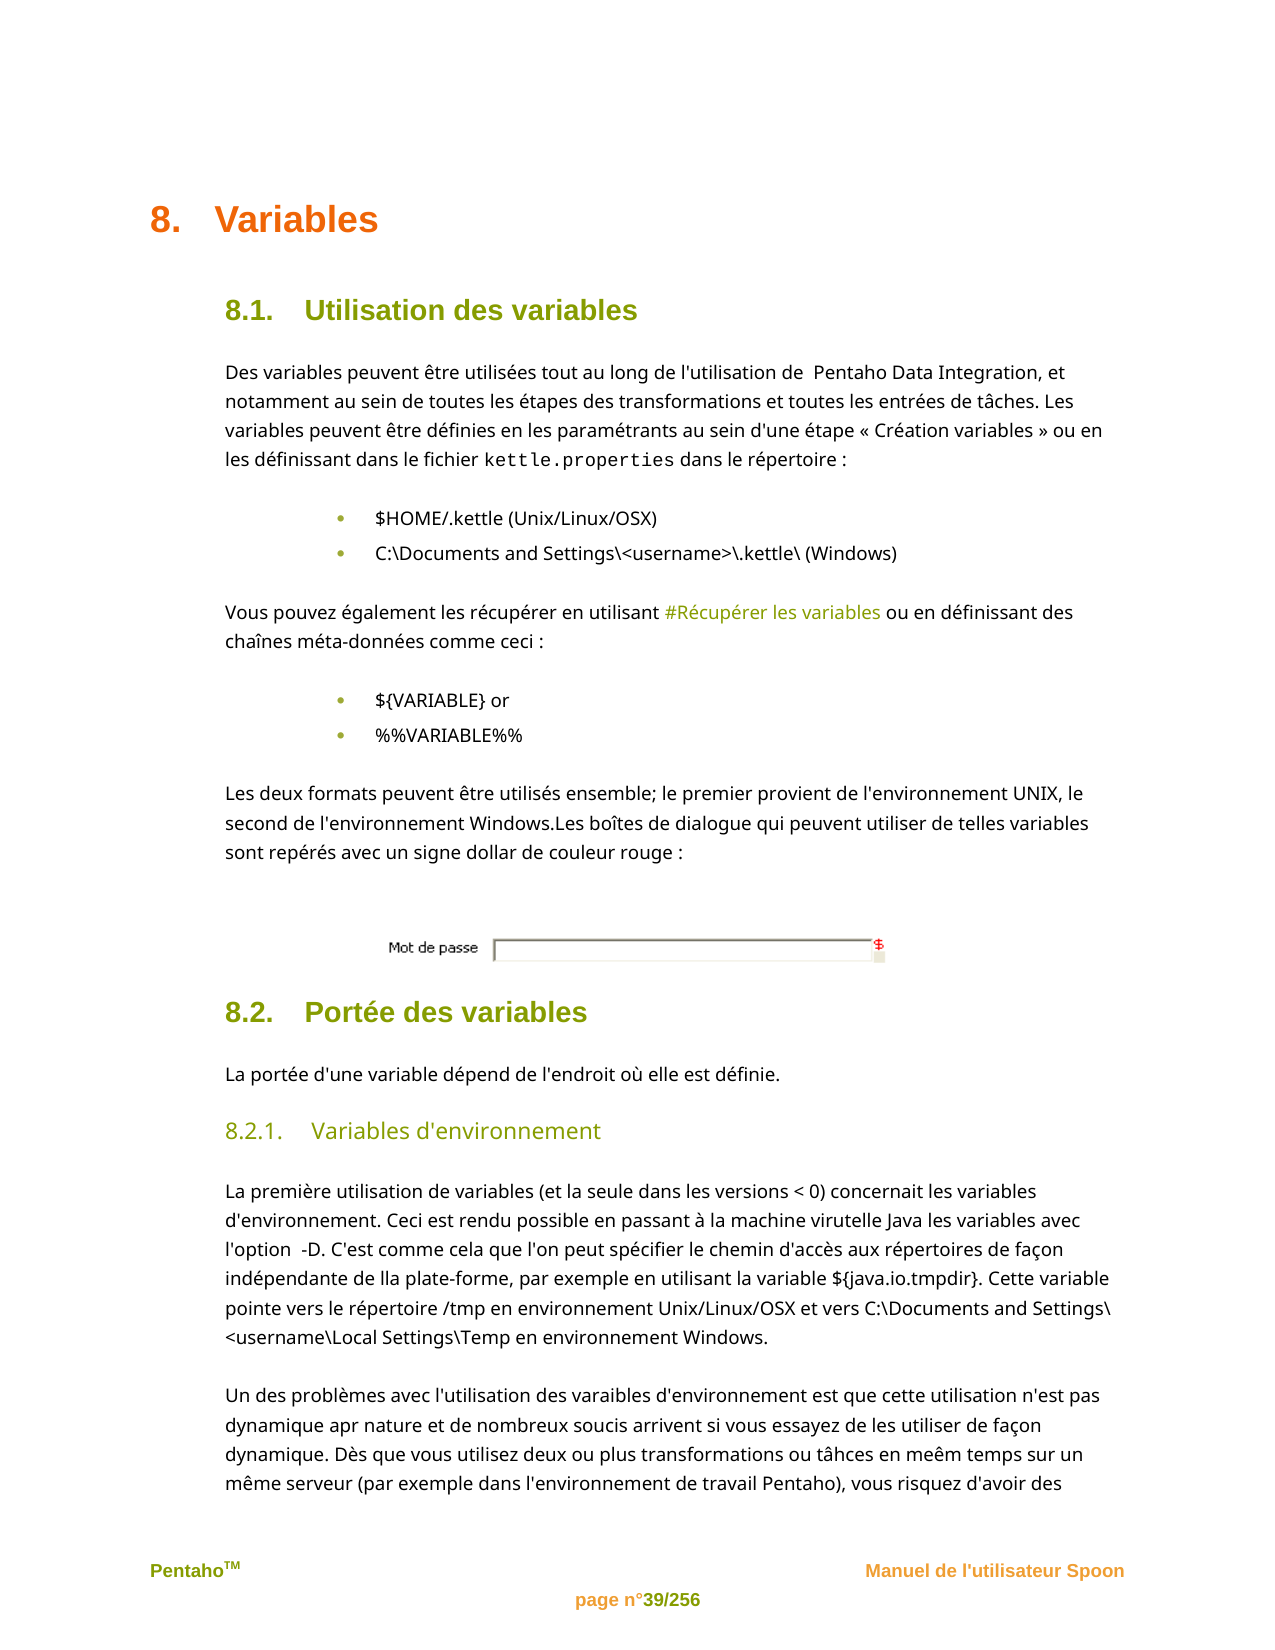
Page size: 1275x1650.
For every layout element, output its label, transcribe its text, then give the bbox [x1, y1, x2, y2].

subtitle Utilisation des variables [225, 297, 1125, 326]
text Vous pouvez également les récupérer en utilisant #Récupérer les variables ou en définissant des chaînes méta-données comme ceci : [225, 596, 1125, 654]
text Un des problèmes avec l'utilisation des varaibles d'environnement est que cette utilisation n'est pas dynamique apr nature et de nombreux soucis arrivent si vous essayez de les utiliser de façon dynamique. Dès que vous utilisez deux ou plus transformations ou tâhces en meêm temps sur un même serveur (par exemple dans l'environnement de travail Pentaho), vous risquez d'avoir des [225, 1379, 1125, 1496]
picture [380, 935, 895, 968]
text La première utilisation de variables (et la seule dans les versions < 0) concernait les variables d'environnement. Ceci est rendu possible en passant à la machine virutelle Java les variables avec l'option -D. C'est comme cela que l'on peut spécifier le chemin d'accès aux répertoires de façon indépendante de lla plate-forme, par exemple en utilisant la variable ${java.io.tmpdir}. Cette variable pointe vers le répertoire /tmp en environnement Unix/Linux/OSX et vers C:\Documents and Settings\<username\Local Settings\Temp en environnement Windows. [225, 1175, 1125, 1350]
text Les deux formats peuvent être utilisés ensemble; le premier provient de l'environnement UNIX, le second de l'environnement Windows.Les boîtes de dialogue qui peuvent utiliser de telles variables sont repérés avec un signe dollar de couleur rouge : [225, 777, 1125, 865]
list %%VARIABLE%% [337, 719, 1125, 748]
list ${VARIABLE} or [337, 684, 1125, 713]
subtitle Portée des variables [225, 894, 1125, 1028]
text Des variables peuvent être utilisées tout au long de l'utilisation de Pentaho Data Integration, et notamment au sein de toutes les étapes des transformations et toutes les entrées de tâches. Les variables peuvent être définies en les paramétrants au sein d'une étape « Création variables » ou en les définissant dans le fichier kettle.properties dans le répertoire : [225, 356, 1125, 473]
subtitle Variables d'environnement [225, 1116, 1125, 1146]
list $HOME/.kettle (Unix/Linux/OSX) [337, 502, 1125, 531]
list C:\Documents and Settings\<username>\.kettle\ (Windows) [337, 537, 1125, 566]
subtitle Variables [150, 209, 1125, 238]
text La portée d'une variable dépend de l'endroit où elle est définie. [225, 1058, 1125, 1087]
